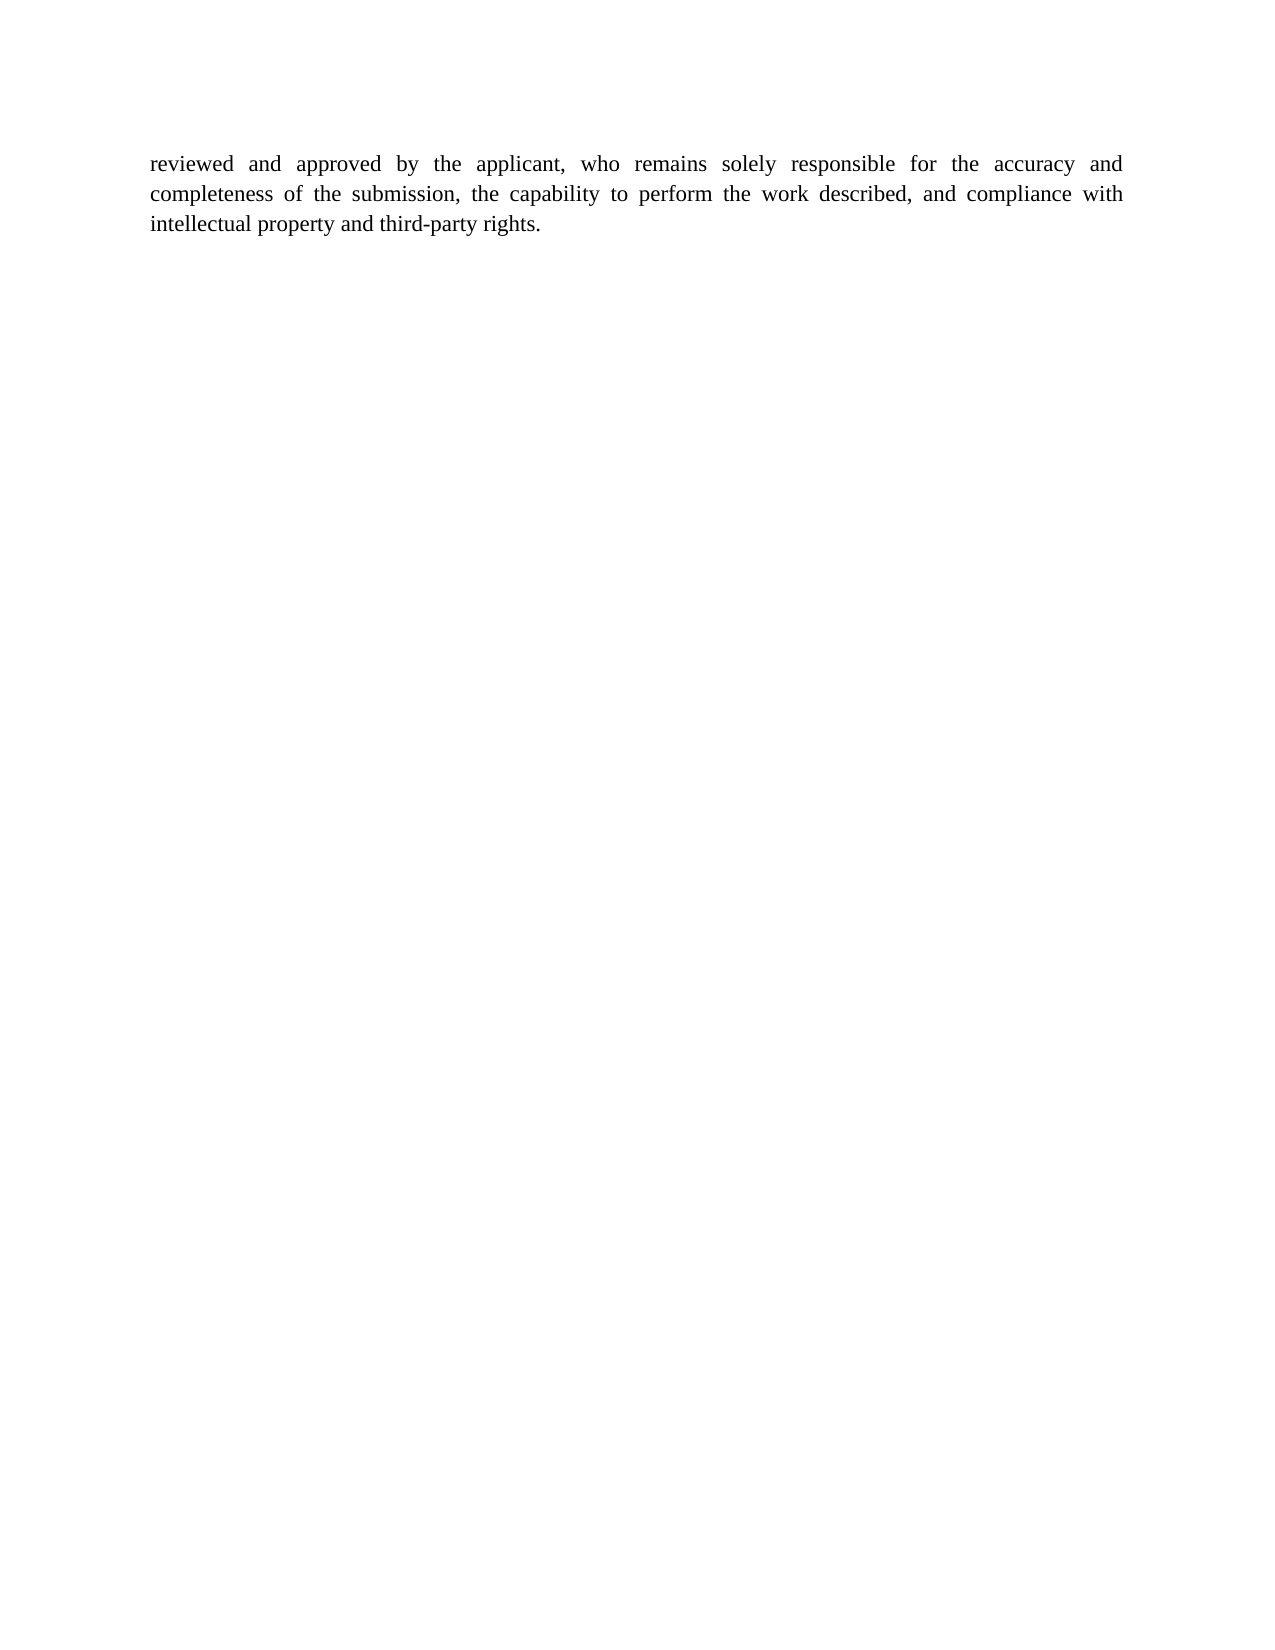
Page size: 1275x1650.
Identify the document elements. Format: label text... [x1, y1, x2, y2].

text reviewed and approved by the applicant, who remains solely responsible for the accuracy and completeness of the submission, the capability to perform the work described, and compliance with intellectual property and third-party rights. [150, 150, 1125, 237]
